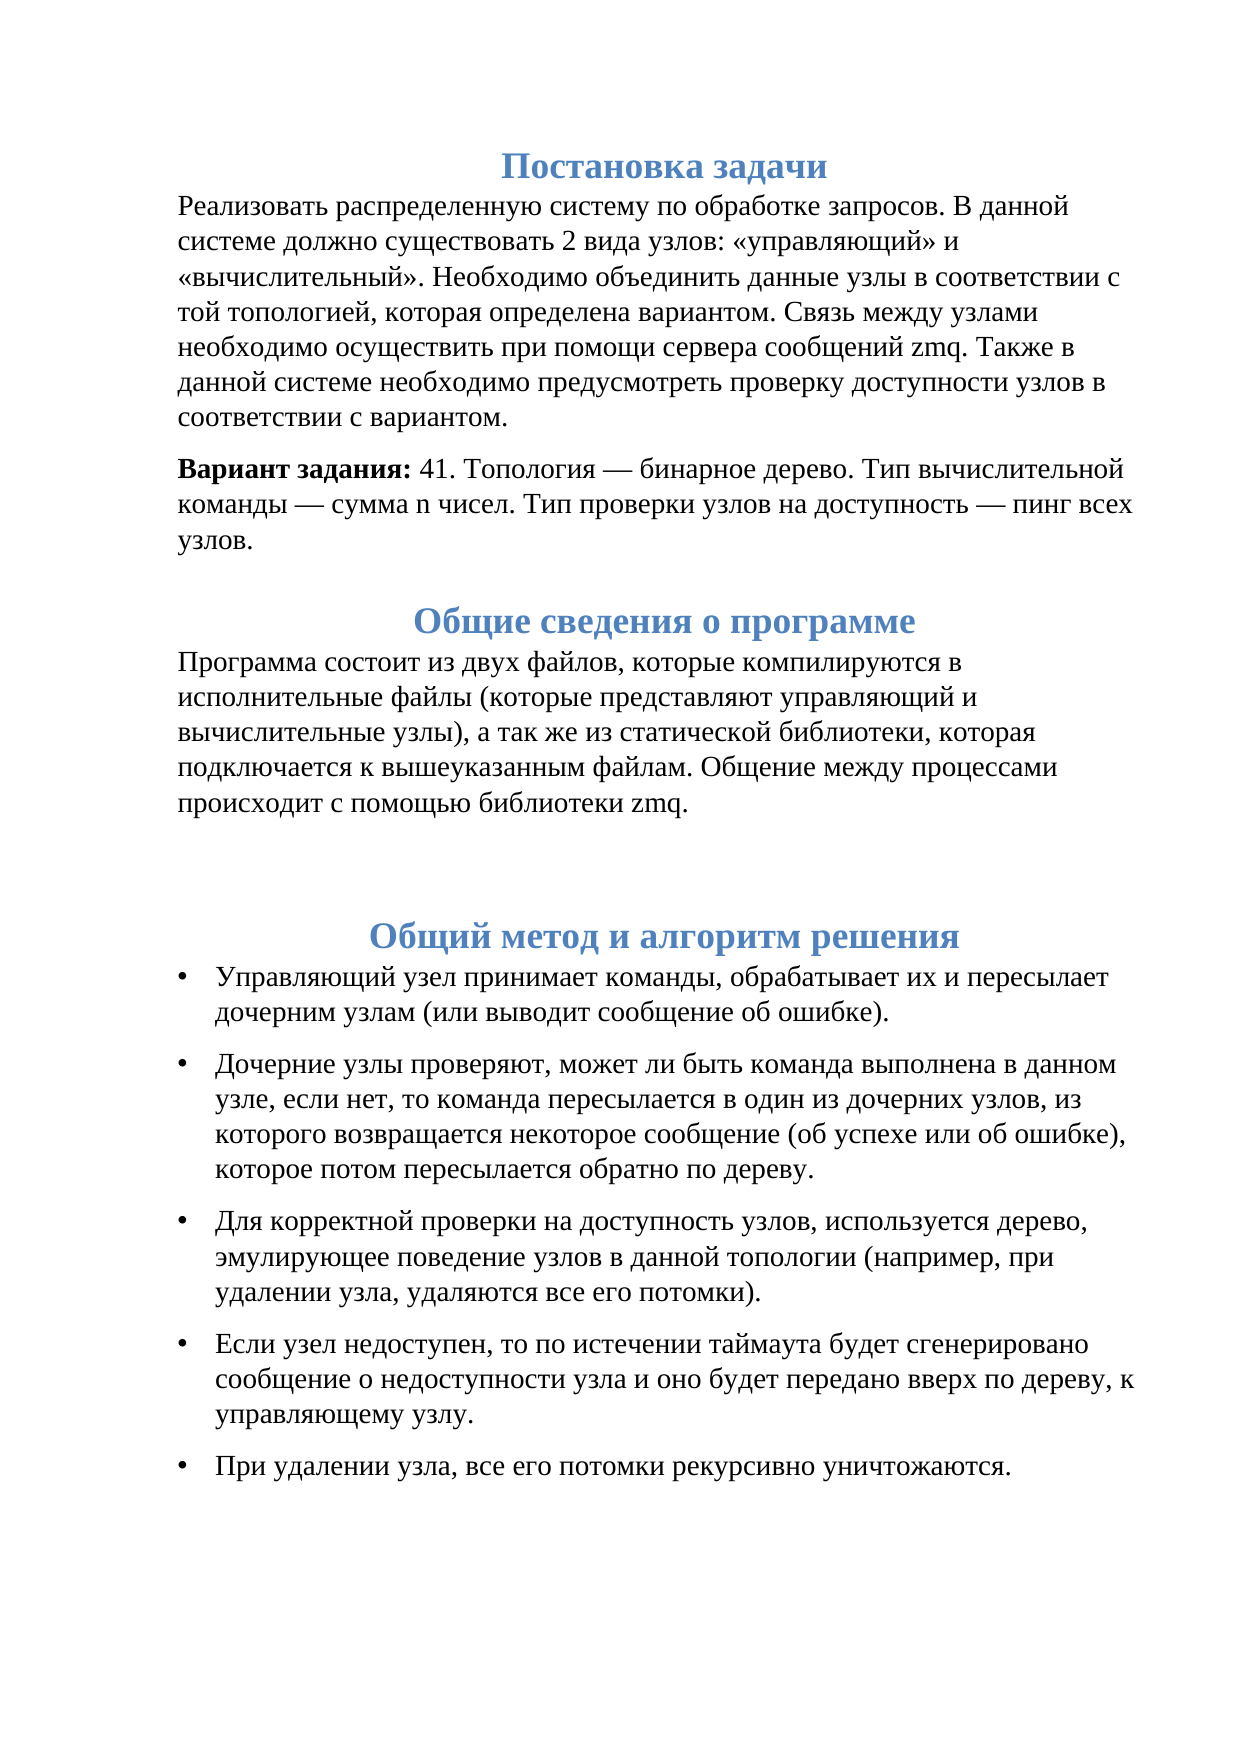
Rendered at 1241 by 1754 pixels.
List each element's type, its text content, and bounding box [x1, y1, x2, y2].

text Программа состоит из двух файлов, которые компилируются в исполнительные файлы (которые представляют управляющий и вычислительные узлы), а так же из статической библиотеки, которая подключается к вышеуказанным файлам. Общение между процессами происходит с помощью библиотеки zmq. [177, 644, 1152, 818]
text Реализовать распределенную систему по обработке запросов. В данной системе должно существовать 2 вида узлов: «управляющий» и «вычислительный». Необходимо объединить данные узлы в соответствии с той топологией, которая определена вариантом. Связь между узлами необходимо осуществить при помощи сервера сообщений zmq. Также в данной системе необходимо предусмотреть проверку доступности узлов в соответствии с вариантом. [177, 188, 1152, 433]
subtitle Общий метод и алгоритм решения [177, 913, 1152, 957]
text Вариант задания: 41. Топология — бинарное дерево. Тип вычислительной команды — сумма n чисел. Тип проверки узлов на доступность — пинг всех узлов. [177, 451, 1152, 555]
list При удалении узла, все его потомки рекурсивно уничтожаются. [177, 1448, 1152, 1482]
subtitle Постановка задачи [177, 143, 1152, 186]
list Для корректной проверки на доступность узлов, используется дерево, эмулирующее поведение узлов в данной топологии (например, при удалении узла, удаляются все его потомки). [177, 1203, 1152, 1308]
list Управляющий узел принимает команды, обрабатывает их и пересылает дочерним узлам (или выводит сообщение об ошибке). [177, 959, 1152, 1028]
list Если узел недоступен, то по истечении таймаута будет сгенерировано сообщение о недоступности узла и оно будет передано вверх по дереву, к управляющему узлу. [177, 1326, 1152, 1430]
subtitle Общие сведения о программе [177, 599, 1152, 642]
list Дочерние узлы проверяют, может ли быть команда выполнена в данном узле, если нет, то команда пересылается в один из дочерних узлов, из которого возвращается некоторое сообщение (об успехе или об ошибке), которое потом пересылается обратно по дереву. [177, 1046, 1152, 1185]
